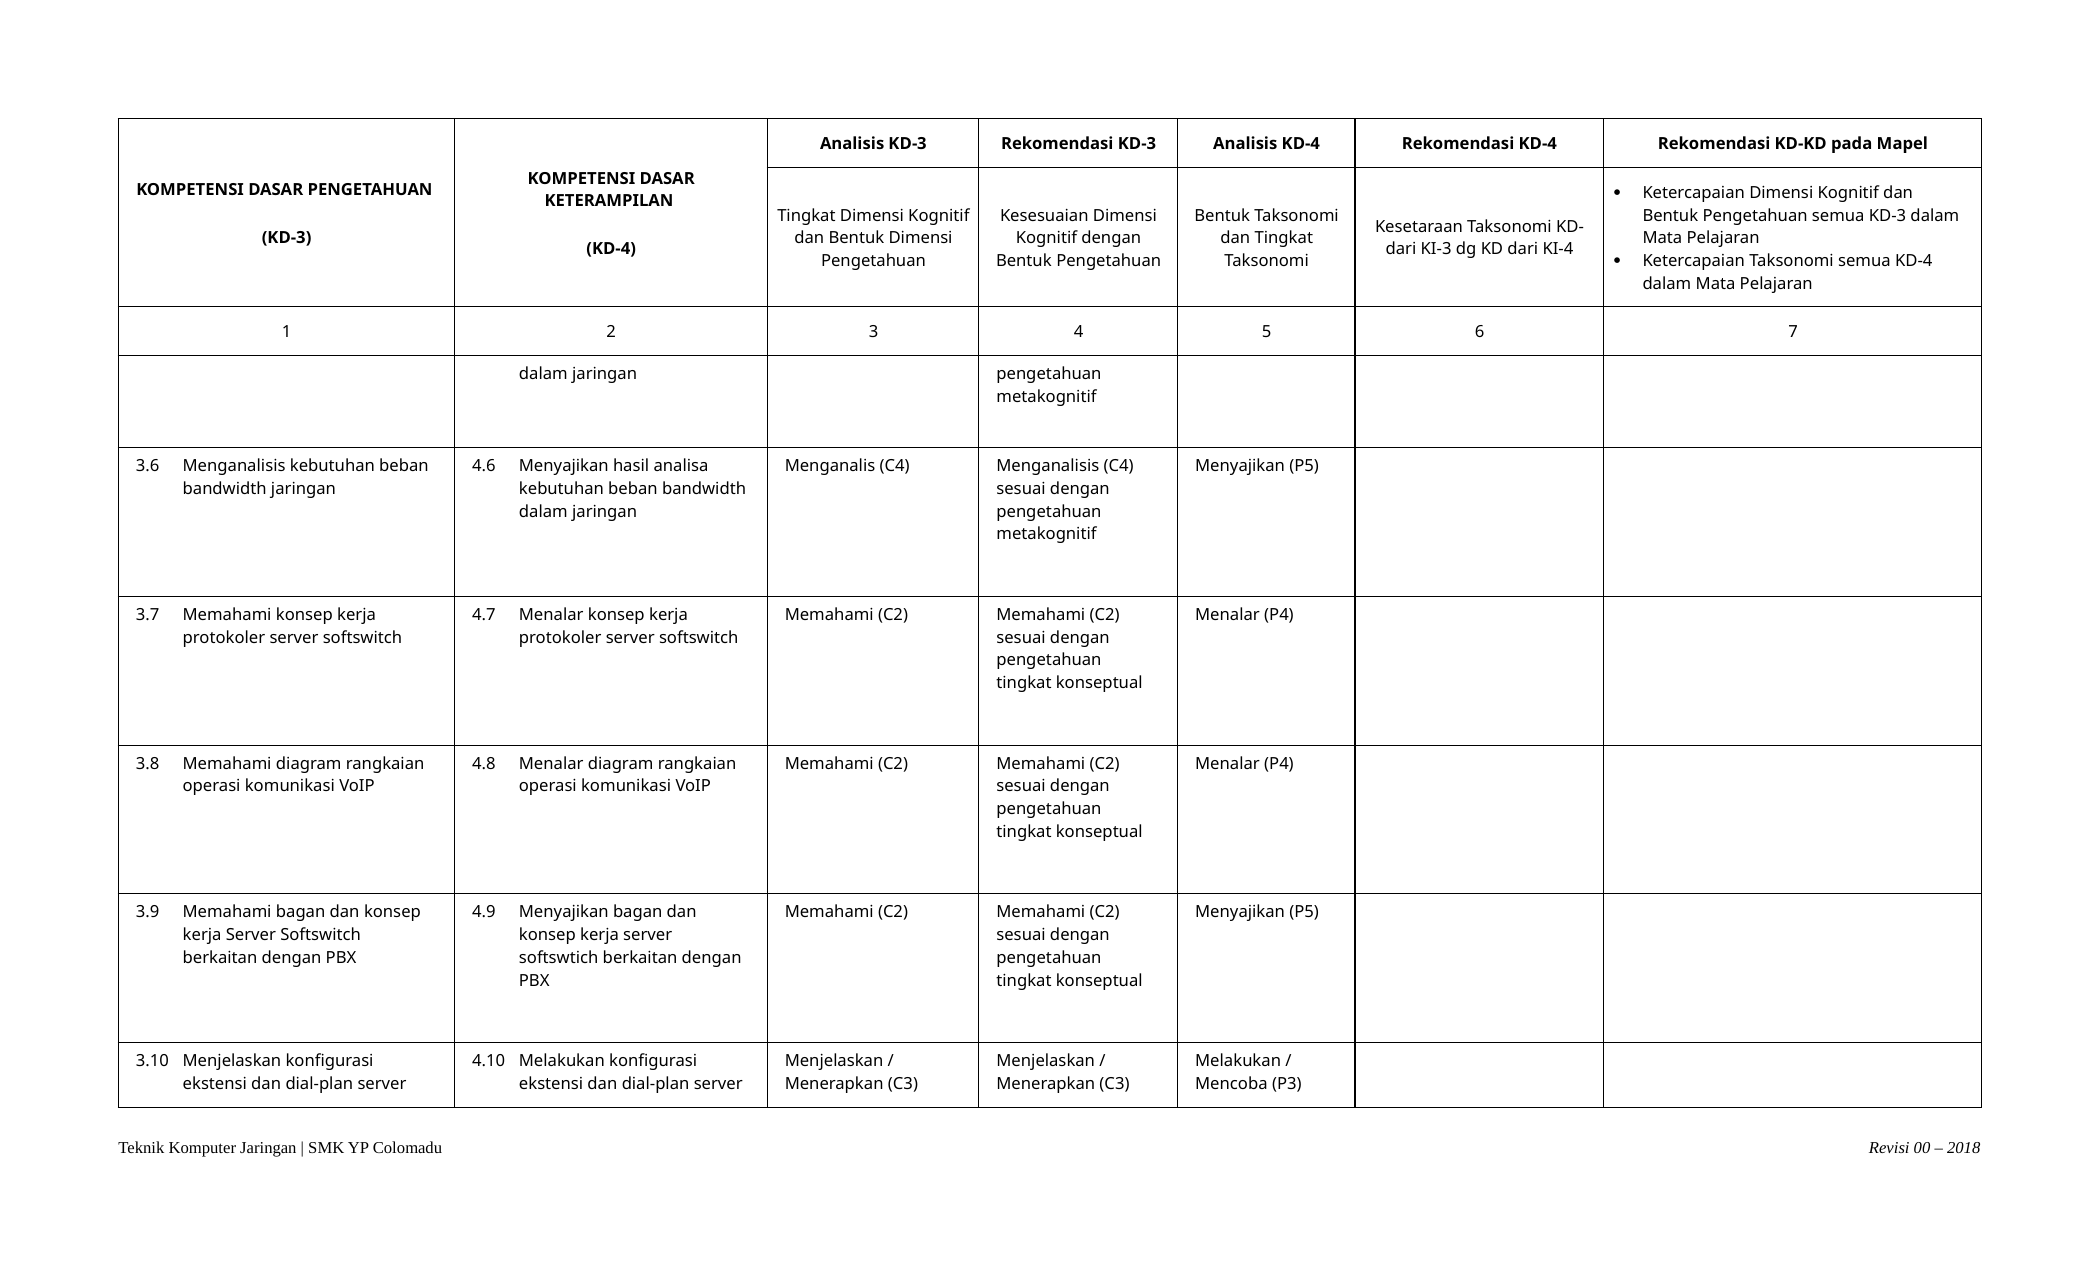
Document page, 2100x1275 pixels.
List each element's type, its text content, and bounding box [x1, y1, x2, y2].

table_cell [1178, 746, 1354, 893]
table_cell [768, 746, 978, 893]
table_header [1367, 746, 1592, 780]
table_header 3.7 [130, 597, 177, 654]
table_header 4.7 [466, 597, 513, 654]
table_header Memahami diagram rangkaian operasi komunikasi VoIP [177, 746, 443, 802]
table_header Melakukan konfigurasi ekstensi dan dial-plan server [513, 1043, 756, 1100]
table_cell [119, 448, 454, 596]
table_cell [1178, 1043, 1354, 1107]
table_cell Kesesuaian Dimensi Kognitif dengan Bentuk Pengetahuan [979, 168, 1177, 306]
table_cell [119, 746, 454, 893]
table_header 3.6 [130, 448, 177, 505]
table_header Menganalisis (C4) sesuai dengan pengetahuan metakognitif [991, 448, 1166, 550]
table_cell Bentuk Taksonomi dan Tingkat Taksonomi [1178, 168, 1354, 306]
table_cell [1178, 448, 1354, 596]
table_header pengetahuan metakognitif [991, 356, 1166, 413]
table_header Menjelaskan / Menerapkan (C3) [779, 1043, 967, 1100]
table_header Memahami (C2) [779, 746, 967, 780]
table_cell Tingkat Dimensi Kognitif dan Bentuk Dimensi Pengetahuan [768, 168, 978, 306]
table_cell [455, 597, 767, 744]
table_header [1367, 448, 1592, 482]
table_cell [1356, 894, 1603, 1042]
table_cell [979, 1043, 1177, 1107]
table_cell [119, 356, 454, 447]
table_header Analisis KD-3 [768, 119, 978, 167]
table_cell [1178, 356, 1354, 447]
table_cell [1604, 448, 1981, 596]
table_header 4.9 [466, 894, 513, 997]
table_header Memahami (C2) sesuai dengan pengetahuan tingkat konseptual [991, 894, 1166, 997]
table_cell 3 [768, 307, 978, 355]
table_header Menalar diagram rangkaian operasi komunikasi VoIP [513, 746, 756, 802]
table_header Memahami bagan dan konsep kerja Server Softswitch berkaitan dengan PBX [177, 894, 443, 974]
table_header Melakukan / Mencoba (P3) [1189, 1043, 1344, 1100]
table_header 4.6 [466, 448, 513, 528]
table_cell [768, 448, 978, 596]
table_header [1367, 894, 1592, 928]
table_cell [1604, 597, 1981, 744]
table_header 3.9 [130, 894, 177, 974]
table_cell [455, 746, 767, 893]
table_cell [455, 894, 767, 1042]
table_cell [1356, 1043, 1603, 1107]
table_header Menalar konsep kerja protokoler server softswitch [513, 597, 756, 654]
table_cell [979, 894, 1177, 1042]
table_cell [455, 1043, 767, 1107]
table_header 4.10 [466, 1043, 513, 1100]
table_cell Ketercapaian Dimensi Kognitif dan Bentuk Pengetahuan semua KD-3 dalam Mata Pelajaran Ketercapaian Taksonomi semua KD-4 dalam Mata Pelajaran [1604, 168, 1981, 306]
table_header KOMPETENSI DASAR PENGETAHUAN (KD-3) [119, 119, 454, 306]
table_header Memahami konsep kerja protokoler server softswitch [177, 597, 443, 654]
table_header Analisis KD-4 [1178, 119, 1354, 167]
table_cell [768, 597, 978, 744]
table_cell [979, 597, 1177, 744]
table_cell [119, 597, 454, 744]
table_cell 4 [979, 307, 1177, 355]
table_header KOMPETENSI DASAR KETERAMPILAN (KD-4) [455, 119, 767, 306]
table_cell 2 [455, 307, 767, 355]
table_header Menyajikan (P5) [1189, 448, 1344, 482]
table_header 3.10 [130, 1043, 177, 1100]
table_cell [1356, 746, 1603, 893]
table_header Memahami (C2) sesuai dengan pengetahuan tingkat konseptual [991, 597, 1166, 699]
table_cell 5 [1178, 307, 1354, 355]
table_header Menyajikan hasil analisa kebutuhan beban bandwidth dalam jaringan [513, 448, 756, 528]
table_cell [119, 1043, 454, 1107]
table_header Memahami (C2) sesuai dengan pengetahuan tingkat konseptual [991, 746, 1166, 848]
table_cell [455, 356, 767, 447]
table_cell 1 [119, 307, 454, 355]
table_header 3.8 [130, 746, 177, 802]
table_cell [979, 746, 1177, 893]
table_cell 6 [1356, 307, 1603, 355]
table_cell [455, 448, 767, 596]
table_header Memahami (C2) [779, 597, 967, 631]
table_header Menganalis (C4) [779, 448, 967, 482]
table_cell [1604, 356, 1981, 447]
table_cell [1604, 894, 1981, 1042]
table_header Menalar (P4) [1189, 746, 1344, 780]
table_header Rekomendasi KD-3 [979, 119, 1177, 167]
table_header Menyajikan (P5) [1189, 894, 1344, 928]
table_header Menjelaskan / Menerapkan (C3) [991, 1043, 1166, 1100]
table_cell [979, 448, 1177, 596]
table_header [466, 356, 513, 390]
table_header Rekomendasi KD-KD pada Mapel [1604, 119, 1981, 167]
table_header Menganalisis kebutuhan beban bandwidth jaringan [177, 448, 443, 505]
table_header [1367, 1043, 1592, 1077]
table_header [1367, 597, 1592, 631]
table_header 4.8 [466, 746, 513, 802]
table_header dalam jaringan [513, 356, 756, 390]
table_cell [1356, 448, 1603, 596]
table_cell [979, 356, 1177, 447]
table_cell [1604, 746, 1981, 893]
table_cell [119, 894, 454, 1042]
table_header Menyajikan bagan dan konsep kerja server softswtich berkaitan dengan PBX [513, 894, 756, 997]
table_cell [768, 894, 978, 1042]
table_cell [768, 356, 978, 447]
table_header Menjelaskan konfigurasi ekstensi dan dial-plan server [177, 1043, 443, 1100]
table_cell 7 [1604, 307, 1981, 355]
table_cell [1356, 356, 1603, 447]
table_header Memahami (C2) [779, 894, 967, 928]
table_cell [1178, 597, 1354, 744]
table_cell [1356, 597, 1603, 744]
table_cell [1178, 894, 1354, 1042]
table_cell [1604, 1043, 1981, 1107]
table_header Menalar (P4) [1189, 597, 1344, 631]
table_header Rekomendasi KD-4 [1356, 119, 1603, 167]
table_cell [768, 1043, 978, 1107]
table_cell Kesetaraan Taksonomi KD-dari KI-3 dg KD dari KI-4 [1356, 168, 1603, 306]
